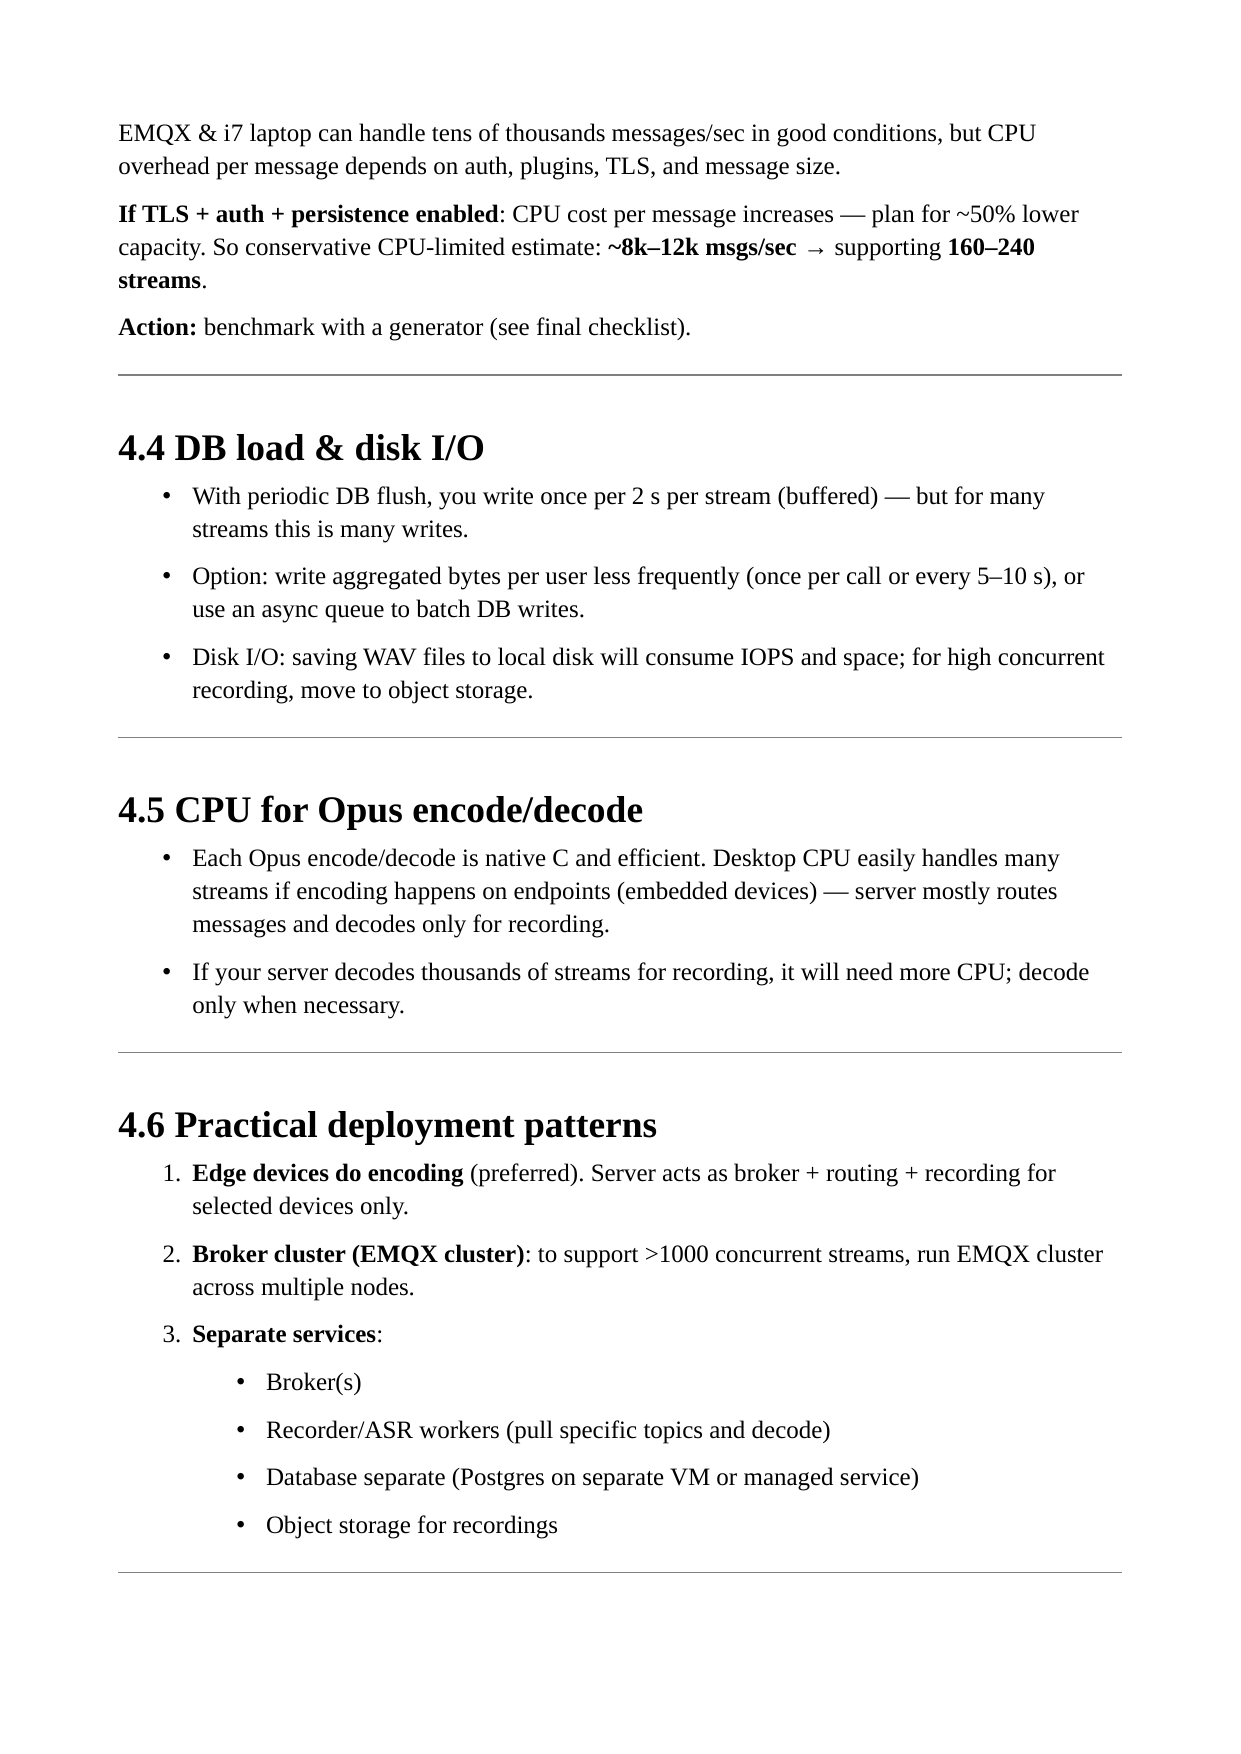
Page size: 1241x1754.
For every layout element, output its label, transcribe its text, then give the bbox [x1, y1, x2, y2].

text If TLS + auth + persistence enabled: CPU cost per message increases — plan for ~50% lower capacity. So conservative CPU-limited estimate: ~8k–12k msgs/sec → supporting 160–240 streams. [118, 199, 1122, 293]
list Object storage for recordings [236, 1510, 1122, 1539]
text Action: benchmark with a generator (see final checklist). [118, 312, 1122, 341]
list Separate services: [162, 1319, 1122, 1348]
list Broker cluster (EMQX cluster): to support >1000 concurrent streams, run EMQX cluster across multiple nodes. [162, 1239, 1122, 1301]
list Recorder/ASR workers (pull specific topics and decode) [236, 1415, 1122, 1443]
list Option: write aggregated bytes per user less frequently (once per call or every 5–10 s), or use an async queue to batch DB writes. [162, 561, 1122, 623]
subtitle 4.5 CPU for Opus encode/decode [118, 788, 1122, 831]
list Disk I/O: saving WAV files to local disk will consume IOPS and space; for high concurrent recording, move to object storage. [162, 642, 1122, 704]
subtitle 4.6 Practical deployment patterns [118, 1103, 1122, 1146]
list Edge devices do encoding (preferred). Server acts as broker + routing + recording for selected devices only. [162, 1158, 1122, 1220]
subtitle 4.4 DB load & disk I/O [118, 425, 1122, 468]
text EMQX & i7 laptop can handle tens of thousands messages/sec in good conditions, but CPU overhead per message depends on auth, plugins, TLS, and message size. [118, 118, 1122, 180]
list With periodic DB flush, you write once per 2 s per stream (buffered) — but for many streams this is many writes. [162, 481, 1122, 542]
list Database separate (Postgres on separate VM or managed service) [236, 1462, 1122, 1491]
list If your server decodes thousands of streams for recording, it will need more CPU; decode only when necessary. [162, 957, 1122, 1019]
list Broker(s) [236, 1367, 1122, 1396]
list Each Opus encode/decode is native C and efficient. Desktop CPU easily handles many streams if encoding happens on endpoints (embedded devices) — server mostly routes messages and decodes only for recording. [162, 843, 1122, 938]
